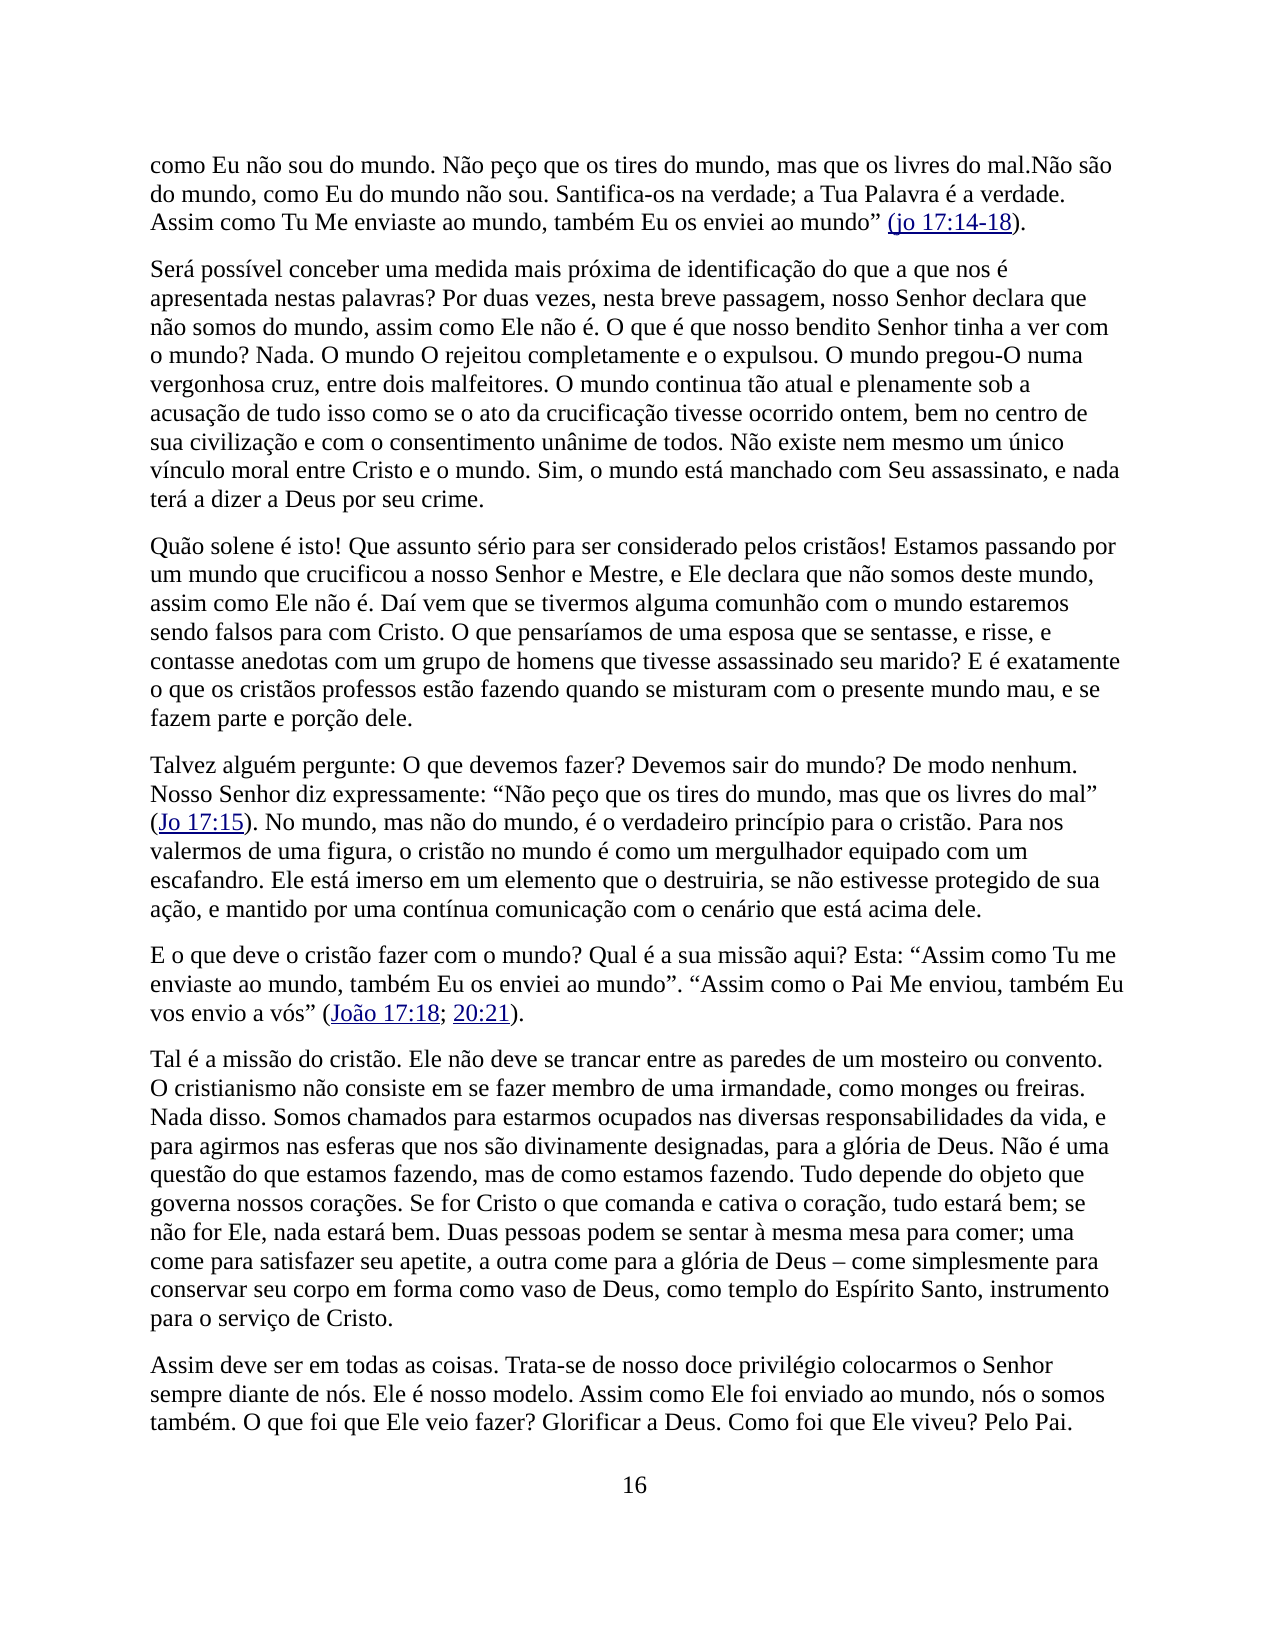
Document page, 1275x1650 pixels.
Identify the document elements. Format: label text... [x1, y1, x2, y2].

text Será possível conceber uma medida mais próxima de identificação do que a que nos é apresentada nestas palavras? Por duas vezes, nesta breve passagem, nosso Senhor declara que não somos do mundo, assim como Ele não é. O que é que nosso bendito Senhor tinha a ver com o mundo? Nada. O mundo O rejeitou completamente e o expulsou. O mundo pregou-O numa vergonhosa cruz, entre dois malfeitores. O mundo continua tão atual e plenamente sob a acusação de tudo isso como se o ato da crucificação tivesse ocorrido ontem, bem no centro de sua civilização e com o consentimento unânime de todos. Não existe nem mesmo um único vínculo moral entre Cristo e o mundo. Sim, o mundo está manchado com Seu assassinato, e nada terá a dizer a Deus por seu crime. [150, 254, 1125, 513]
text Assim deve ser em todas as coisas. Trata-se de nosso doce privilégio colocarmos o Senhor sempre diante de nós. Ele é nosso modelo. Assim como Ele foi enviado ao mundo, nós o somos também. O que foi que Ele veio fazer? Glorificar a Deus. Como foi que Ele viveu? Pelo Pai. [150, 1350, 1125, 1436]
text E o que deve o cristão fazer com o mundo? Qual é a sua missão aqui? Esta: “Assim como Tu me enviaste ao mundo, também Eu os enviei ao mundo”. “Assim como o Pai Me enviou, também Eu vos envio a vós” (João 17:18; 20:21). [150, 940, 1125, 1027]
text como Eu não sou do mundo. Não peço que os tires do mundo, mas que os livres do mal.Não são do mundo, como Eu do mundo não sou. Santifica-os na verdade; a Tua Palavra é a verdade. Assim como Tu Me enviaste ao mundo, também Eu os enviei ao mundo” (jo 17:14-18). [150, 150, 1125, 236]
text Tal é a missão do cristão. Ele não deve se trancar entre as paredes de um mosteiro ou convento. O cristianismo não consiste em se fazer membro de uma irmandade, como monges ou freiras. Nada disso. Somos chamados para estarmos ocupados nas diversas responsabilidades da vida, e para agirmos nas esferas que nos são divinamente designadas, para a glória de Deus. Não é uma questão do que estamos fazendo, mas de como estamos fazendo. Tudo depende do objeto que governa nossos corações. Se for Cristo o que comanda e cativa o coração, tudo estará bem; se não for Ele, nada estará bem. Duas pessoas podem se sentar à mesma mesa para comer; uma come para satisfazer seu apetite, a outra come para a glória de Deus – come simplesmente para conservar seu corpo em forma como vaso de Deus, como templo do Espírito Santo, instrumento para o serviço de Cristo. [150, 1044, 1125, 1332]
text Talvez alguém pergunte: O que devemos fazer? Devemos sair do mundo? De modo nenhum. Nosso Senhor diz expressamente: “Não peço que os tires do mundo, mas que os livres do mal” (Jo 17:15). No mundo, mas não do mundo, é o verdadeiro princípio para o cristão. Para nos valermos de uma figura, o cristão no mundo é como um mergulhador equipado com um escafandro. Ele está imerso em um elemento que o destruiria, se não estivesse protegido de sua ação, e mantido por uma contínua comunicação com o cenário que está acima dele. [150, 750, 1125, 922]
text Quão solene é isto! Que assunto sério para ser considerado pelos cristãos! Estamos passando por um mundo que crucificou a nosso Senhor e Mestre, e Ele declara que não somos deste mundo, assim como Ele não é. Daí vem que se tivermos alguma comunhão com o mundo estaremos sendo falsos para com Cristo. O que pensaríamos de uma esposa que se sentasse, e risse, e contasse anedotas com um grupo de homens que tivesse assassinado seu marido? E é exatamente o que os cristãos professos estão fazendo quando se misturam com o presente mundo mau, e se fazem parte e porção dele. [150, 531, 1125, 732]
